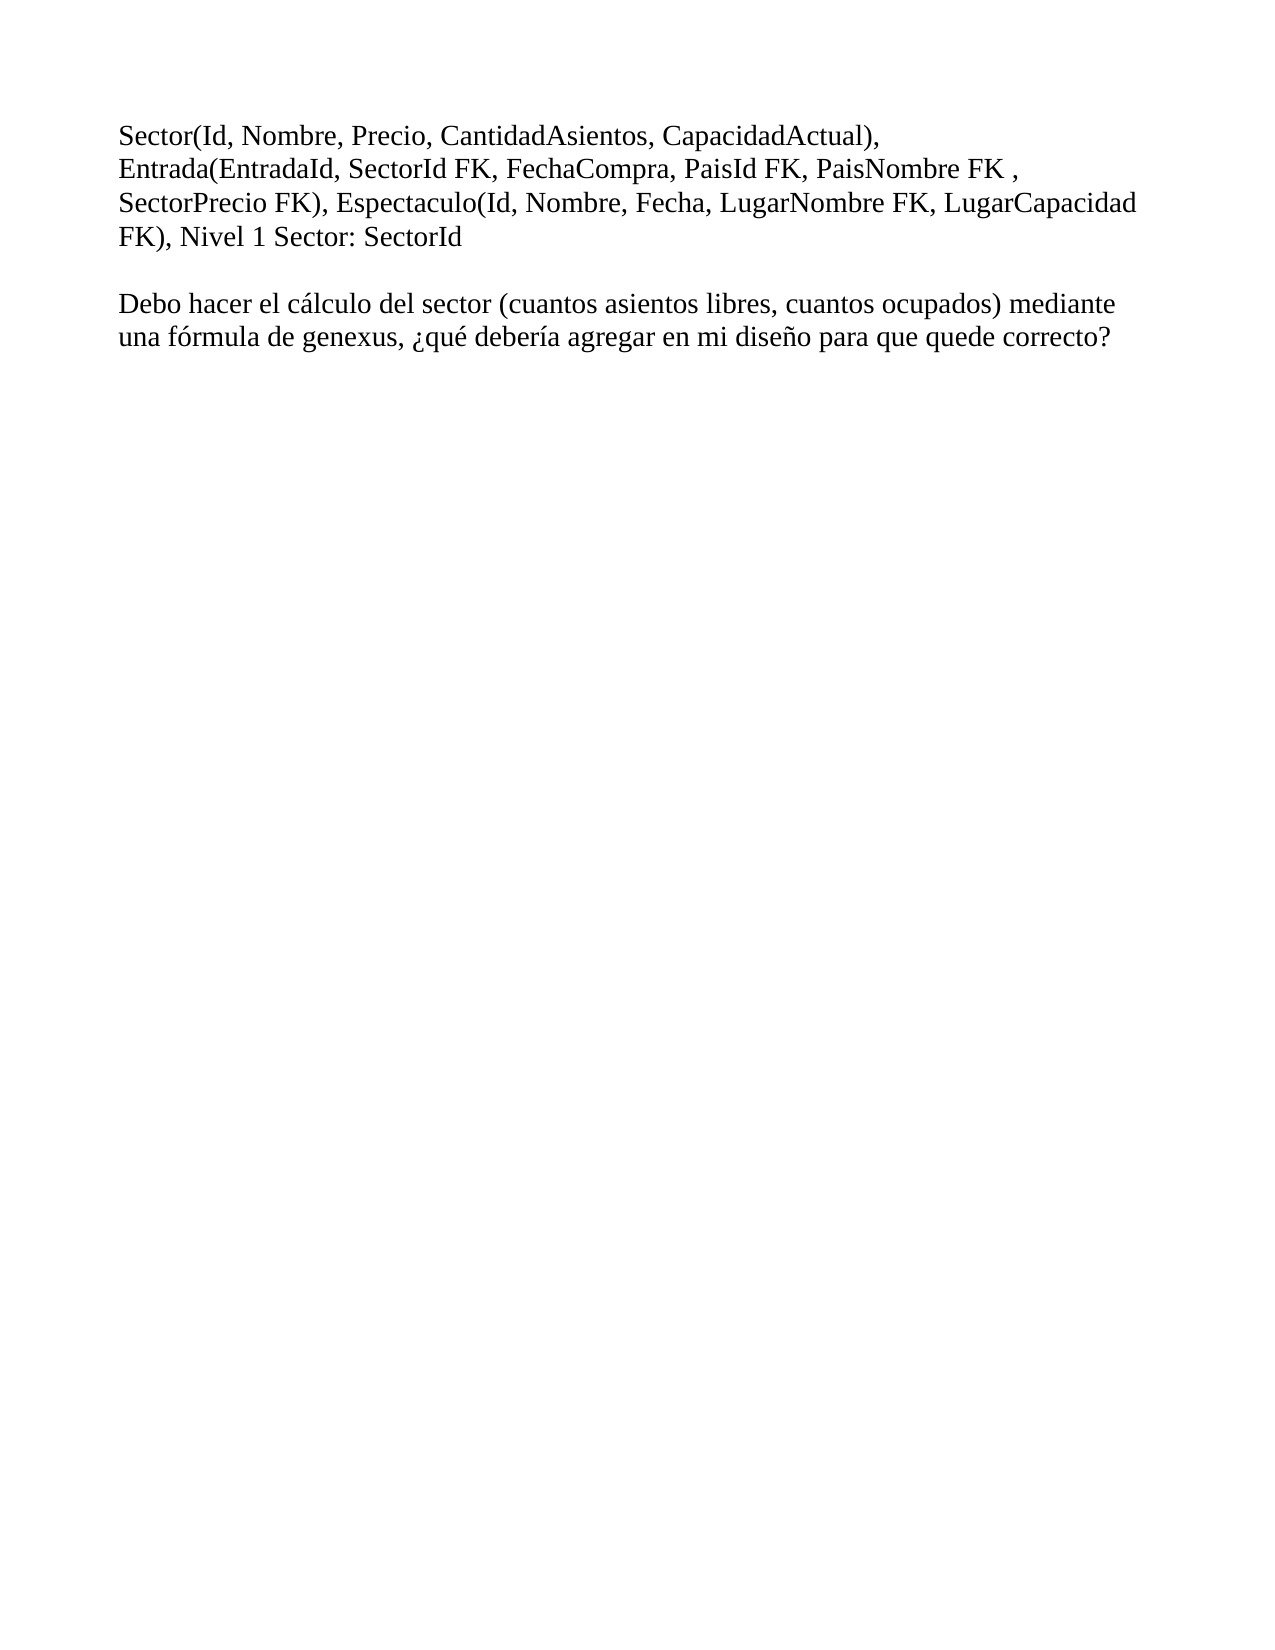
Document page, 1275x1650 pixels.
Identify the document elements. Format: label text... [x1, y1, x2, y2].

text Entrada(EntradaId, SectorId FK, FechaCompra, PaisId FK, PaisNombre FK , SectorPrecio FK), Espectaculo(Id, Nombre, Fecha, LugarNombre FK, LugarCapacidad FK), Nivel 1 Sector: SectorId [118, 152, 1157, 252]
text Debo hacer el cálculo del sector (cuantos asientos libres, cuantos ocupados) mediante una fórmula de genexus, ¿qué debería agregar en mi diseño para que quede correcto? [118, 286, 1157, 353]
text Sector(Id, Nombre, Precio, CantidadAsientos, CapacidadActual), [118, 118, 1157, 152]
